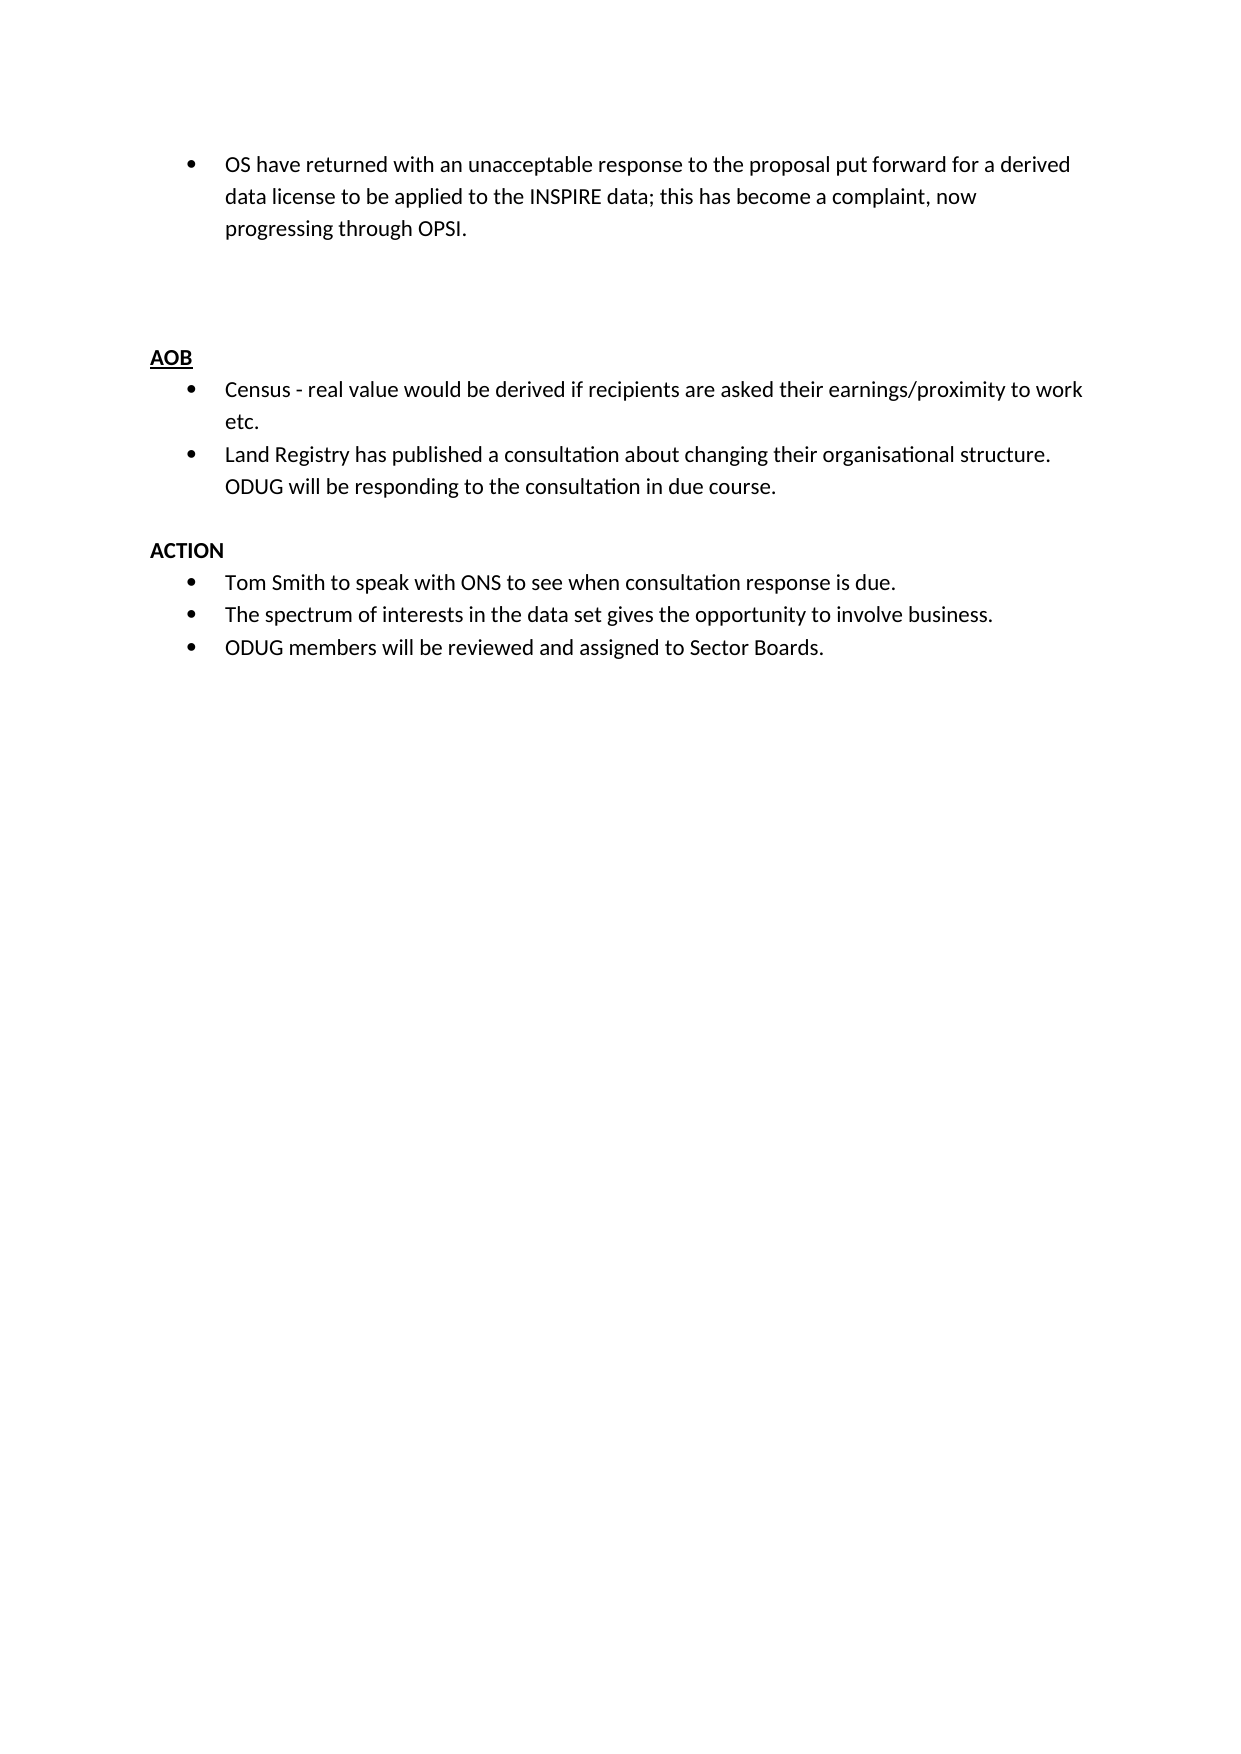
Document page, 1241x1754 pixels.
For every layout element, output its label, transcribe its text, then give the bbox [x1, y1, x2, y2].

text ACTION [150, 536, 1090, 564]
list OS have returned with an unacceptable response to the proposal put forward for a derived data license to be applied to the INSPIRE data; this has become a complaint, now progressing through OPSI. [187, 150, 1090, 242]
text AOB [150, 343, 1090, 371]
list ODUG members will be reviewed and assigned to Sector Boards. [187, 633, 1090, 661]
list Census - real value would be derived if recipients are asked their earnings/proximity to work etc. [187, 375, 1090, 436]
list The spectrum of interests in the data set gives the opportunity to involve business. [187, 601, 1090, 629]
list Land Registry has published a consultation about changing their organisational structure. ODUG will be responding to the consultation in due course. [187, 440, 1090, 500]
list Tom Smith to speak with ONS to see when consultation response is due. [187, 568, 1090, 596]
